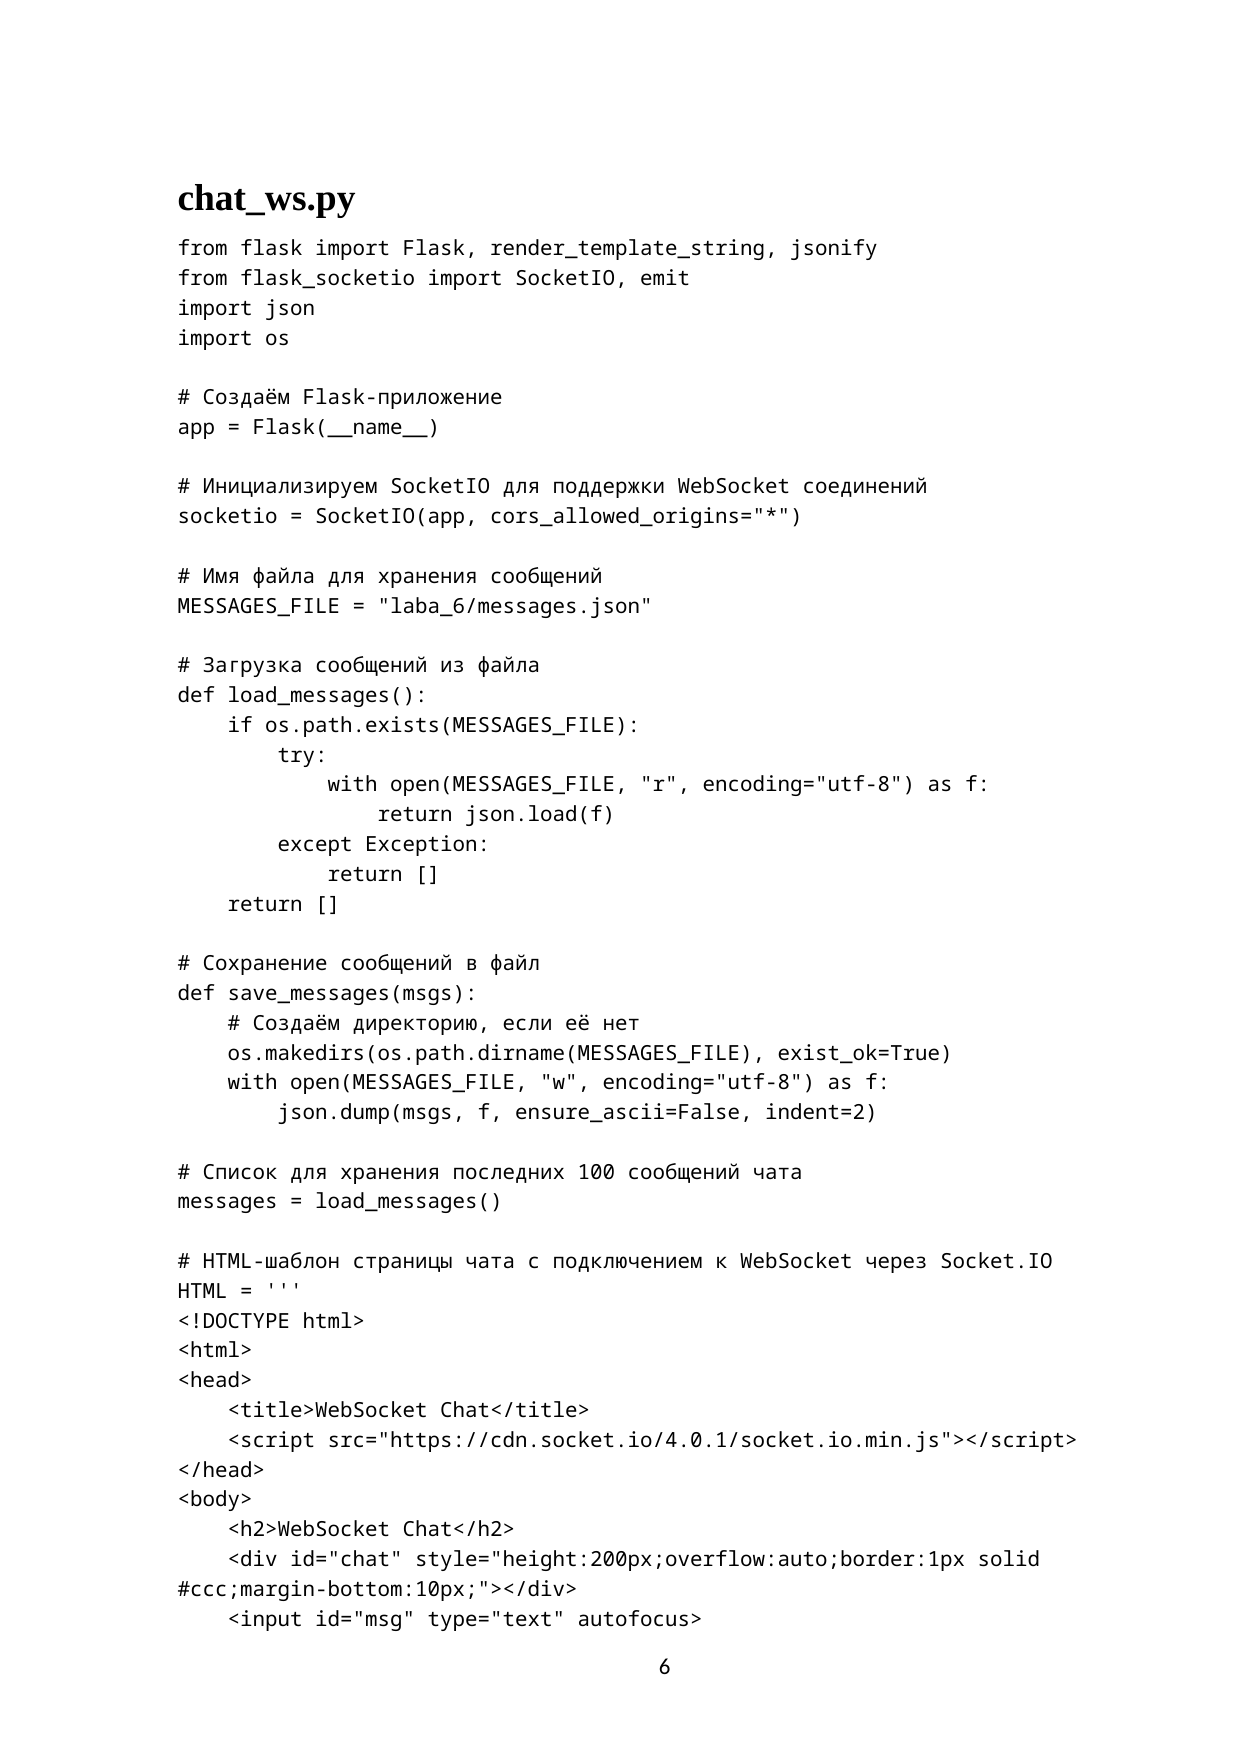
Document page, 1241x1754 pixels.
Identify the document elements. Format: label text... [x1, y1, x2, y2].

text with open(MESSAGES_FILE, "w", encoding="utf-8") as f: [177, 1067, 1152, 1096]
text app = Flask(__name__) [177, 412, 1152, 441]
text except Exception: [177, 829, 1152, 858]
text def load_messages(): [177, 680, 1152, 709]
text <h2>WebSocket Chat</h2> [177, 1514, 1152, 1543]
text MESSAGES_FILE = "laba_6/messages.json" [177, 591, 1152, 619]
text return [] [177, 859, 1152, 887]
text HTML = ''' [177, 1276, 1152, 1304]
text # Сохранение сообщений в файл [177, 948, 1152, 977]
text chat_ws.py [177, 176, 1152, 219]
text <head> [177, 1365, 1152, 1394]
text # Список для хранения последних 100 сообщений чата [177, 1157, 1152, 1185]
text from flask import Flask, render_template_string, jsonify [177, 233, 1152, 262]
text <html> [177, 1336, 1152, 1364]
text json.dump(msgs, f, ensure_ascii=False, indent=2) [177, 1097, 1152, 1126]
text import os [177, 323, 1152, 351]
text def save_messages(msgs): [177, 978, 1152, 1007]
text return json.load(f) [177, 799, 1152, 828]
text import json [177, 293, 1152, 321]
text # Создаём Flask-приложение [177, 382, 1152, 411]
text socketio = SocketIO(app, cors_allowed_origins="*") [177, 501, 1152, 530]
text os.makedirs(os.path.dirname(MESSAGES_FILE), exist_ok=True) [177, 1038, 1152, 1066]
text <div id="chat" style="height:200px;overflow:auto;border:1px solid #ccc;margin-bottom:10px;"></div> [177, 1544, 1152, 1602]
text <!DOCTYPE html> [177, 1306, 1152, 1334]
text messages = load_messages() [177, 1187, 1152, 1215]
text <script src="https://cdn.socket.io/4.0.1/socket.io.min.js"></script> [177, 1425, 1152, 1453]
text with open(MESSAGES_FILE, "r", encoding="utf-8") as f: [177, 769, 1152, 798]
text try: [177, 740, 1152, 768]
text <input id="msg" type="text" autofocus> [177, 1604, 1152, 1632]
text from flask_socketio import SocketIO, emit [177, 263, 1152, 292]
text # Имя файла для хранения сообщений [177, 561, 1152, 589]
text <title>WebSocket Chat</title> [177, 1395, 1152, 1424]
text return [] [177, 889, 1152, 917]
text # HTML-шаблон страницы чата с подключением к WebSocket через Socket.IO [177, 1246, 1152, 1275]
text # Создаём директорию, если её нет [177, 1008, 1152, 1036]
text if os.path.exists(MESSAGES_FILE): [177, 710, 1152, 738]
text </head> [177, 1455, 1152, 1483]
text # Загрузка сообщений из файла [177, 650, 1152, 679]
text <body> [177, 1484, 1152, 1513]
text # Инициализируем SocketIO для поддержки WebSocket соединений [177, 472, 1152, 500]
